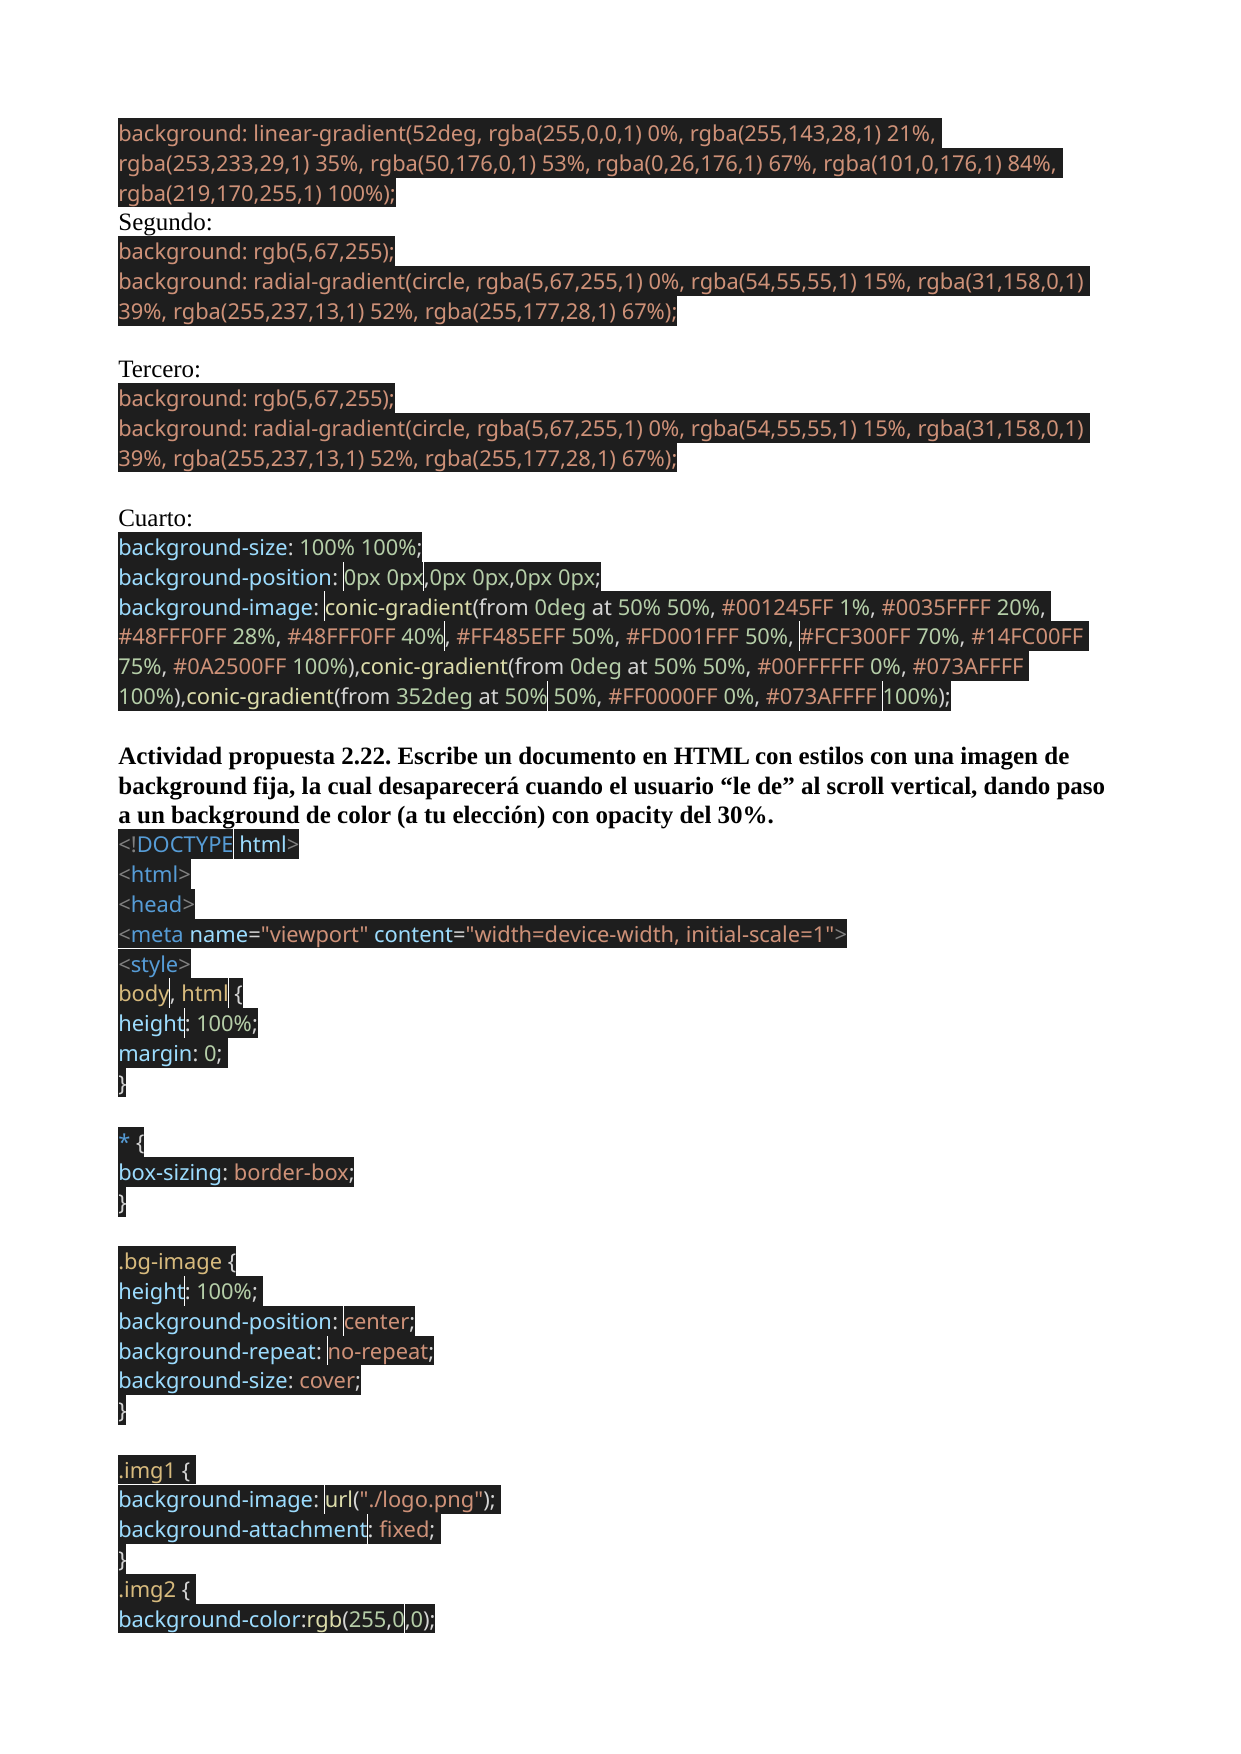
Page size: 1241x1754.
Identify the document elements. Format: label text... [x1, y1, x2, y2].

text Actividad propuesta 2.22. Escribe un documento en HTML con estilos con una imagen de background fija, la cual desaparecerá cuando el usuario “le de” al scroll vertical, dando paso a un background de color (a tu elección) con opacity del 30%. [118, 740, 1122, 829]
text * { [118, 1127, 1122, 1157]
text } [118, 1395, 1122, 1425]
text .img2 { [118, 1574, 1122, 1604]
text Tercero: [118, 354, 1122, 383]
text background-size: cover; [118, 1365, 1122, 1395]
text box-sizing: border-box; [118, 1157, 1122, 1187]
text background: linear-gradient(52deg, rgba(255,0,0,1) 0%, rgba(255,143,28,1) 21%, rgba(253,233,29,1) 35%, rgba(50,176,0,1) 53%, rgba(0,26,176,1) 67%, rgba(101,0,176,1) 84%, rgba(219,170,255,1) 100%); [118, 118, 1122, 207]
text .bg-image { [118, 1246, 1122, 1276]
text margin: 0; [118, 1038, 1122, 1068]
text height: 100%; [118, 1008, 1122, 1038]
text <meta name="viewport" content="width=device-width, initial-scale=1"> [118, 919, 1122, 948]
text background-image: url("./logo.png"); [118, 1484, 1122, 1514]
text background: rgb(5,67,255); [118, 383, 1122, 413]
text background: radial-gradient(circle, rgba(5,67,255,1) 0%, rgba(54,55,55,1) 15%, rgba(31,158,0,1) 39%, rgba(255,237,13,1) 52%, rgba(255,177,28,1) 67%); [118, 266, 1122, 326]
text } [118, 1068, 1122, 1097]
text <style> [118, 948, 1122, 978]
text <!DOCTYPE html> [118, 829, 1122, 859]
text background-position: center; [118, 1306, 1122, 1336]
text .img1 { [118, 1455, 1122, 1484]
text Segundo: [118, 207, 1122, 236]
text background-attachment: fixed; [118, 1514, 1122, 1544]
text background-image: conic-gradient(from 0deg at 50% 50%, #001245FF 1%, #0035FFFF 20%, #48FFF0FF 28%, #48FFF0FF 40%, #FF485EFF 50%, #FD001FFF 50%, #FCF300FF 70%, #14FC00FF 75%, #0A2500FF 100%),conic-gradient(from 0deg at 50% 50%, #00FFFFFF 0%, #073AFFFF 100%),conic-gradient(from 352deg at 50% 50%, #FF0000FF 0%, #073AFFFF 100%); [118, 591, 1122, 711]
text height: 100%; [118, 1276, 1122, 1306]
text } [118, 1187, 1122, 1217]
text background-position: 0px 0px,0px 0px,0px 0px; [118, 562, 1122, 591]
text background: radial-gradient(circle, rgba(5,67,255,1) 0%, rgba(54,55,55,1) 15%, rgba(31,158,0,1) 39%, rgba(255,237,13,1) 52%, rgba(255,177,28,1) 67%); [118, 413, 1122, 472]
text background-color:rgb(255,0,0); [118, 1604, 1122, 1633]
text background: rgb(5,67,255); [118, 236, 1122, 266]
text background-size: 100% 100%; [118, 532, 1122, 562]
text background-repeat: no-repeat; [118, 1336, 1122, 1365]
text <html> [118, 859, 1122, 889]
text Cuarto: [118, 502, 1122, 532]
text } [118, 1544, 1122, 1574]
text <head> [118, 889, 1122, 919]
text body, html { [118, 978, 1122, 1008]
